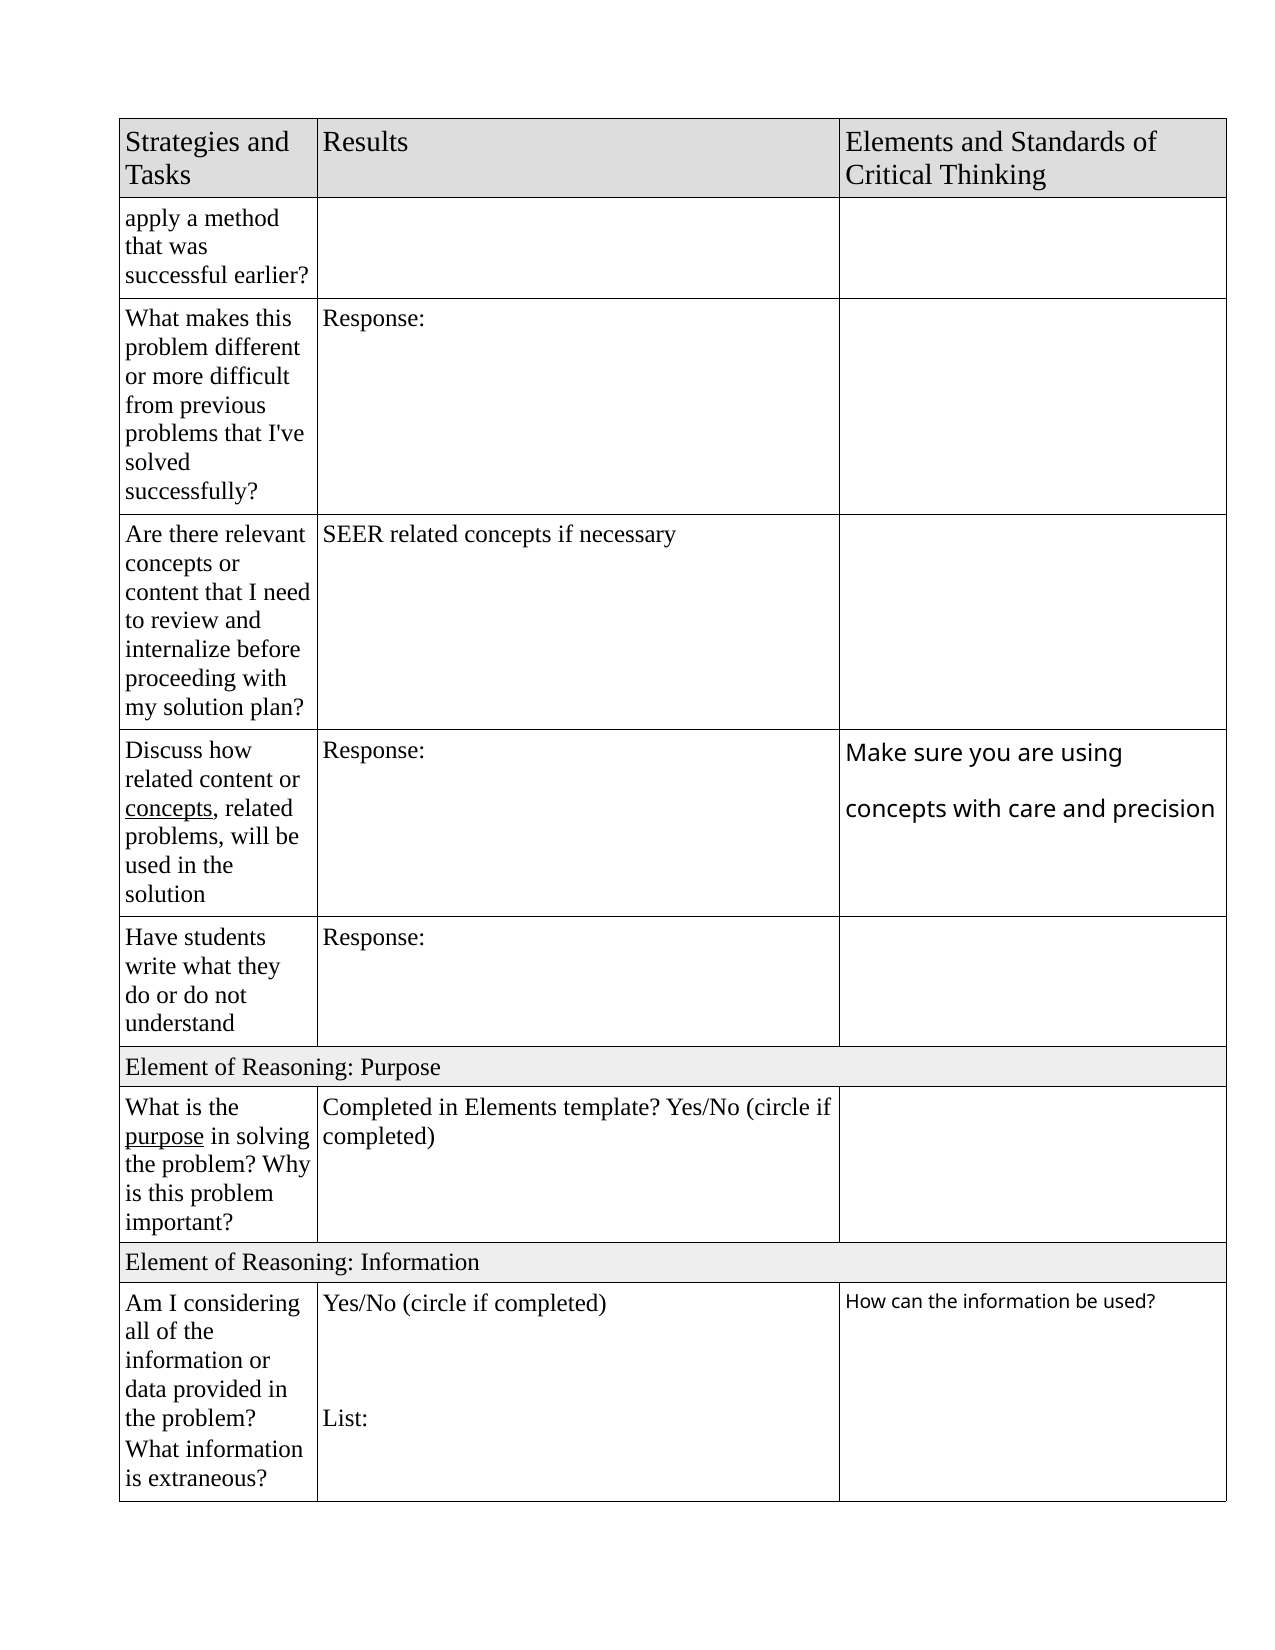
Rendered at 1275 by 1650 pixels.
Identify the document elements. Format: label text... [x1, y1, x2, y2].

table_cell Response: [318, 299, 839, 513]
table_cell Completed in Elements template? Yes/No (circle if completed) [318, 1087, 839, 1242]
table_cell Response: [318, 917, 839, 1046]
table_cell [840, 198, 1226, 298]
table_cell [840, 917, 1226, 1046]
table_cell Yes/No (circle if completed) List: [318, 1283, 839, 1501]
table_header Elements and Standards of Critical Thinking [840, 119, 1226, 197]
table_cell [318, 198, 839, 298]
table_cell Element of Reasoning: Information [120, 1243, 1226, 1282]
table_cell apply a method that was successful earlier? [120, 198, 317, 298]
table_cell SEER related concepts if necessary [318, 515, 839, 729]
table_header Results [318, 119, 839, 197]
table_header Strategies and Tasks [120, 119, 317, 197]
table_cell Response: [318, 730, 839, 916]
table_cell Have students write what they do or do not understand [120, 917, 317, 1046]
table_cell Make sure you are using concepts with care and precision [840, 730, 1226, 916]
table_cell [840, 299, 1226, 513]
table_cell What makes this problem different or more difficult from previous problems that I've solved successfully? [120, 299, 317, 513]
table_cell What is the purpose in solving the problem? Why is this problem important? [120, 1087, 317, 1242]
table_cell Discuss how related content or concepts, related problems, will be used in the solution [120, 730, 317, 916]
table_cell Element of Reasoning: Purpose [120, 1047, 1226, 1086]
table_cell How can the information be used? [840, 1283, 1226, 1501]
table_cell Am I considering all of the information or data provided in the problem? What information is extraneous? [120, 1283, 317, 1501]
table_cell [840, 515, 1226, 729]
table_cell Are there relevant concepts or content that I need to review and internalize before proceeding with my solution plan? [120, 515, 317, 729]
table_cell [840, 1087, 1226, 1242]
